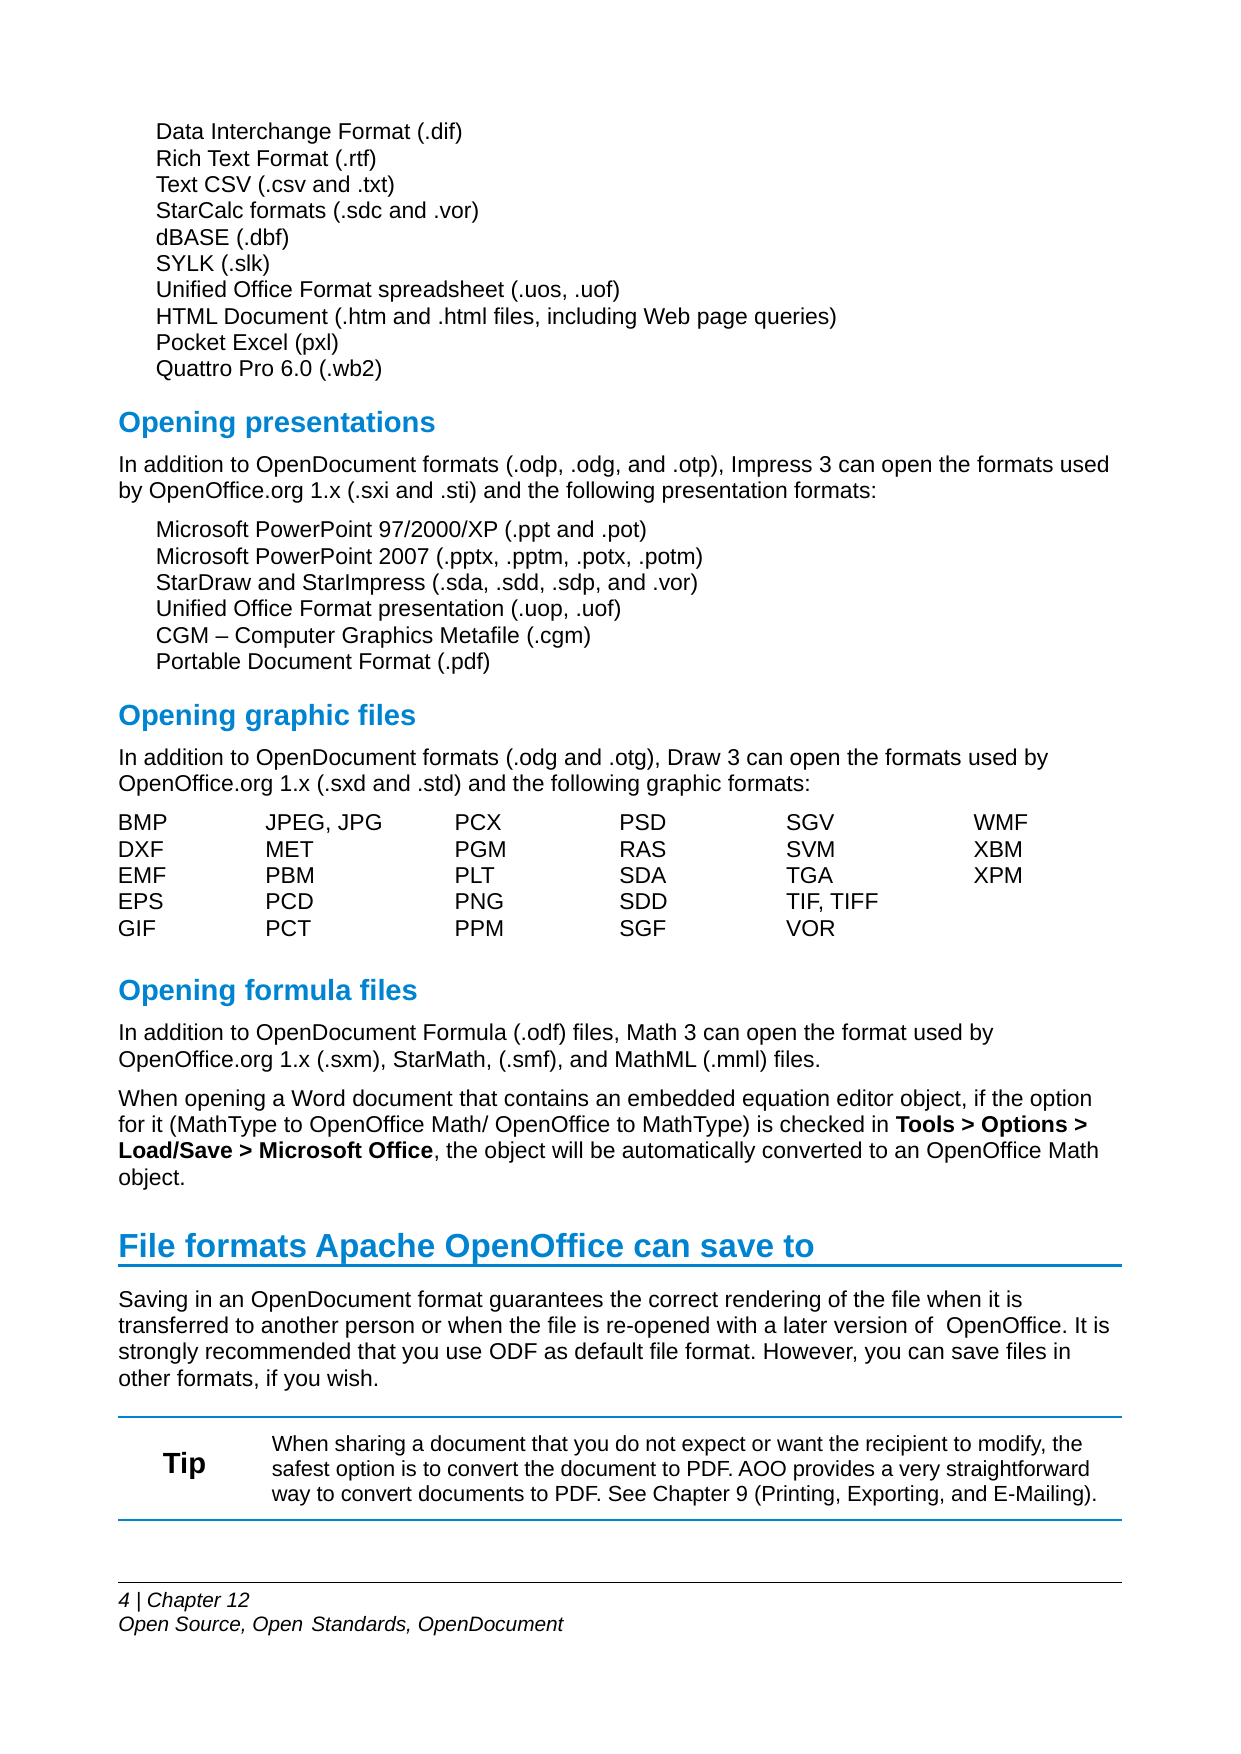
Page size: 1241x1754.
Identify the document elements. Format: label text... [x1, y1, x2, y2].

table_header Tip [118, 1418, 250, 1519]
table_header PCX [454, 809, 619, 836]
table_cell PGM [454, 836, 619, 862]
table_cell SVM [786, 836, 973, 862]
subtitle Opening formula files [118, 973, 1122, 1007]
subtitle File formats Apache OpenOffice can save to [118, 1226, 1122, 1264]
text In addition to OpenDocument Formula (.odf) files, Math 3 can open the format used by OpenOffice.org 1.x (.sxm), StarMath, (.smf), and MathML (.mml) files. [118, 1019, 1122, 1072]
text Data Interchange Format (.dif) Rich Text Format (.rtf) Text CSV (.csv and .txt) StarCalc formats (.sdc and .vor) dBASE (.dbf) SYLK (.slk) Unified Office Format spreadsheet (.uos, .uof) HTML Document (.htm and .html files, including Web page queries) Pocket Excel (pxl) Quattro Pro 6.0 (.wb2) [156, 118, 1122, 382]
table_cell TIF, TIFF [786, 888, 973, 914]
table_cell [973, 915, 1119, 941]
table_cell SDA [619, 862, 786, 888]
subtitle Opening presentations [118, 405, 1122, 439]
table_cell TGA [786, 862, 973, 888]
table_cell EPS [118, 888, 265, 914]
table_cell PNG [454, 888, 619, 914]
table_cell PLT [454, 862, 619, 888]
table_header SGV [786, 809, 973, 836]
table_header PSD [619, 809, 786, 836]
table_cell EMF [118, 862, 265, 888]
table_cell XBM [973, 836, 1119, 862]
text In addition to OpenDocument formats (.odp, .odg, and .otp), Impress 3 can open the formats used by OpenOffice.org 1.x (.sxi and .sti) and the following presentation formats: [118, 451, 1122, 504]
text Saving in an OpenDocument format guarantees the correct rendering of the file when it is transferred to another person or when the file is re-opened with a later version of OpenOffice. It is strongly recommended that you use ODF as default file format. However, you can save files in other formats, if you wish. [118, 1286, 1122, 1391]
table_cell RAS [619, 836, 786, 862]
table_cell PPM [454, 915, 619, 941]
table_cell DXF [118, 836, 265, 862]
table_cell VOR [786, 915, 973, 941]
table_cell PBM [265, 862, 454, 888]
text Microsoft PowerPoint 97/2000/XP (.ppt and .pot) Microsoft PowerPoint 2007 (.pptx, .pptm, .potx, .potm) StarDraw and StarImpress (.sda, .sdd, .sdp, and .vor) Unified Office Format presentation (.uop, .uof) CGM – Computer Graphics Metafile (.cgm) Portable Document Format (.pdf) [156, 516, 1122, 674]
table_cell SDD [619, 888, 786, 914]
table_header JPEG, JPG [265, 809, 454, 836]
table_cell XPM [973, 862, 1119, 888]
text In addition to OpenDocument formats (.odg and .otg), Draw 3 can open the formats used by OpenOffice.org 1.x (.sxd and .std) and the following graphic formats: [118, 744, 1122, 797]
table_cell GIF [118, 915, 265, 941]
subtitle Opening graphic files [118, 698, 1122, 732]
table_cell [973, 888, 1119, 914]
table_cell MET [265, 836, 454, 862]
table_cell PCD [265, 888, 454, 914]
table_header WMF [973, 809, 1119, 836]
table_header BMP [118, 809, 265, 836]
table_cell PCT [265, 915, 454, 941]
text When opening a Word document that contains an embedded equation editor object, if the option for it (MathType to OpenOffice Math/ OpenOffice to MathType) is checked in Tools > Options > Load/Save > Microsoft Office, the object will be automatically converted to an OpenOffice Math object. [118, 1084, 1122, 1190]
table_cell SGF [619, 915, 786, 941]
table_header When sharing a document that you do not expect or want the recipient to modify, the safest option is to convert the document to PDF. AOO provides a very straightforward way to convert documents to PDF. See Chapter 9 (Printing, Exporting, and E-Mailing). [250, 1418, 1122, 1519]
